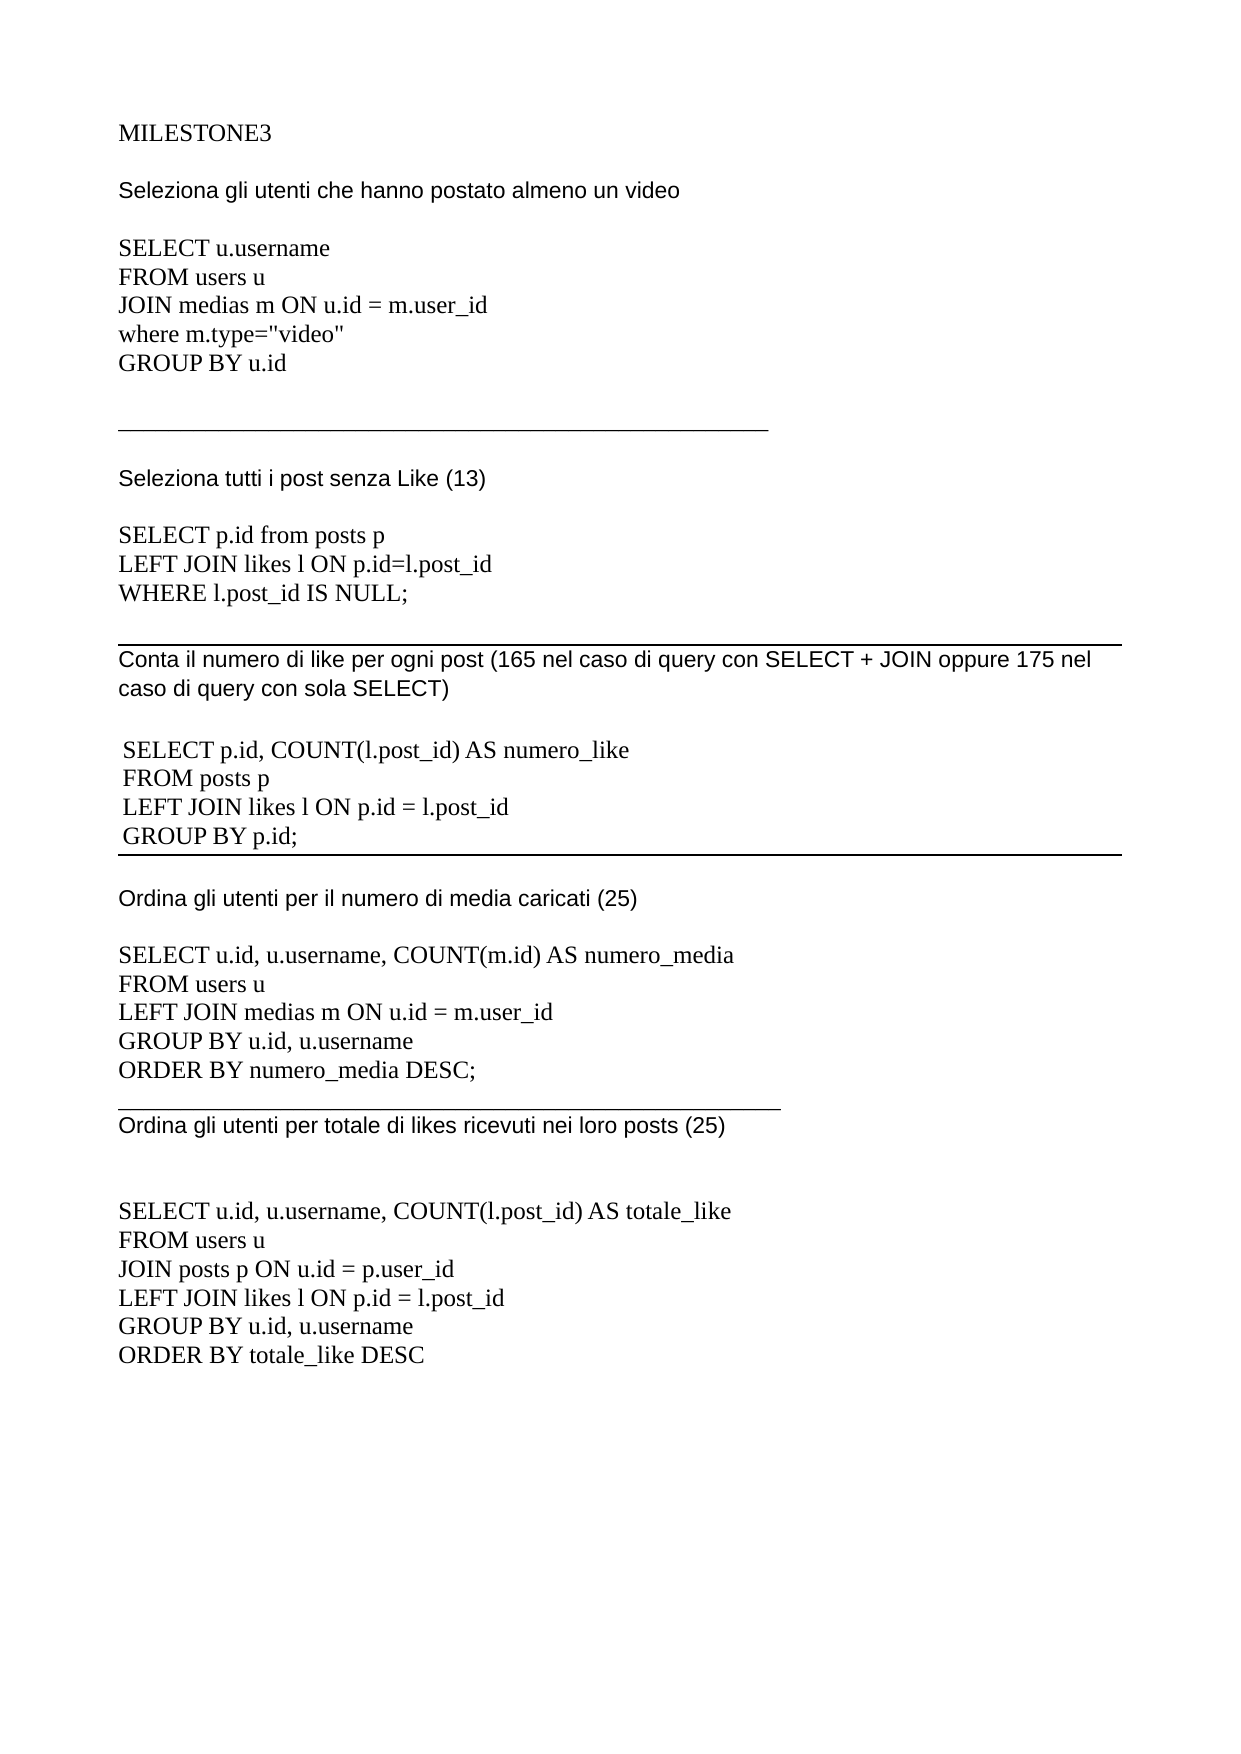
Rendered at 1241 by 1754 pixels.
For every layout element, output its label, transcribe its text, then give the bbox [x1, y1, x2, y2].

text Seleziona tutti i post senza Like (13) [118, 463, 1122, 492]
text SELECT u.id, u.username, COUNT(m.id) AS numero_media FROM users u LEFT JOIN medias m ON u.id = m.user_id GROUP BY u.id, u.username ORDER BY numero_media DESC; _____________________________________________________ [118, 940, 1122, 1112]
text Seleziona gli utenti che hanno postato almeno un video [118, 176, 1122, 204]
text SELECT u.id, u.username, COUNT(l.post_id) AS totale_like FROM users u JOIN posts p ON u.id = p.user_id LEFT JOIN likes l ON p.id = l.post_id GROUP BY u.id, u.username ORDER BY totale_like DESC [118, 1196, 1122, 1369]
text Ordina gli utenti per il numero di media caricati (25) [118, 885, 1122, 911]
text MILESTONE3 [118, 118, 1122, 147]
text Conta il numero di like per ogni post (165 nel caso di query con SELECT + JOIN oppure 175 nel caso di query con sola SELECT) [118, 646, 1122, 702]
text SELECT p.id from posts p LEFT JOIN likes l ON p.id=l.post_id WHERE l.post_id IS NULL; [118, 521, 1122, 607]
text SELECT p.id, COUNT(l.post_id) AS numero_like FROM posts p LEFT JOIN likes l ON p.id = l.post_id GROUP BY p.id; [118, 730, 1122, 854]
text Ordina gli utenti per totale di likes ricevuti nei loro posts (25) [118, 1112, 1122, 1139]
text SELECT u.username FROM users u JOIN medias m ON u.id = m.user_id where m.type="video" GROUP BY u.id ____________________________________________________ [118, 233, 1122, 434]
